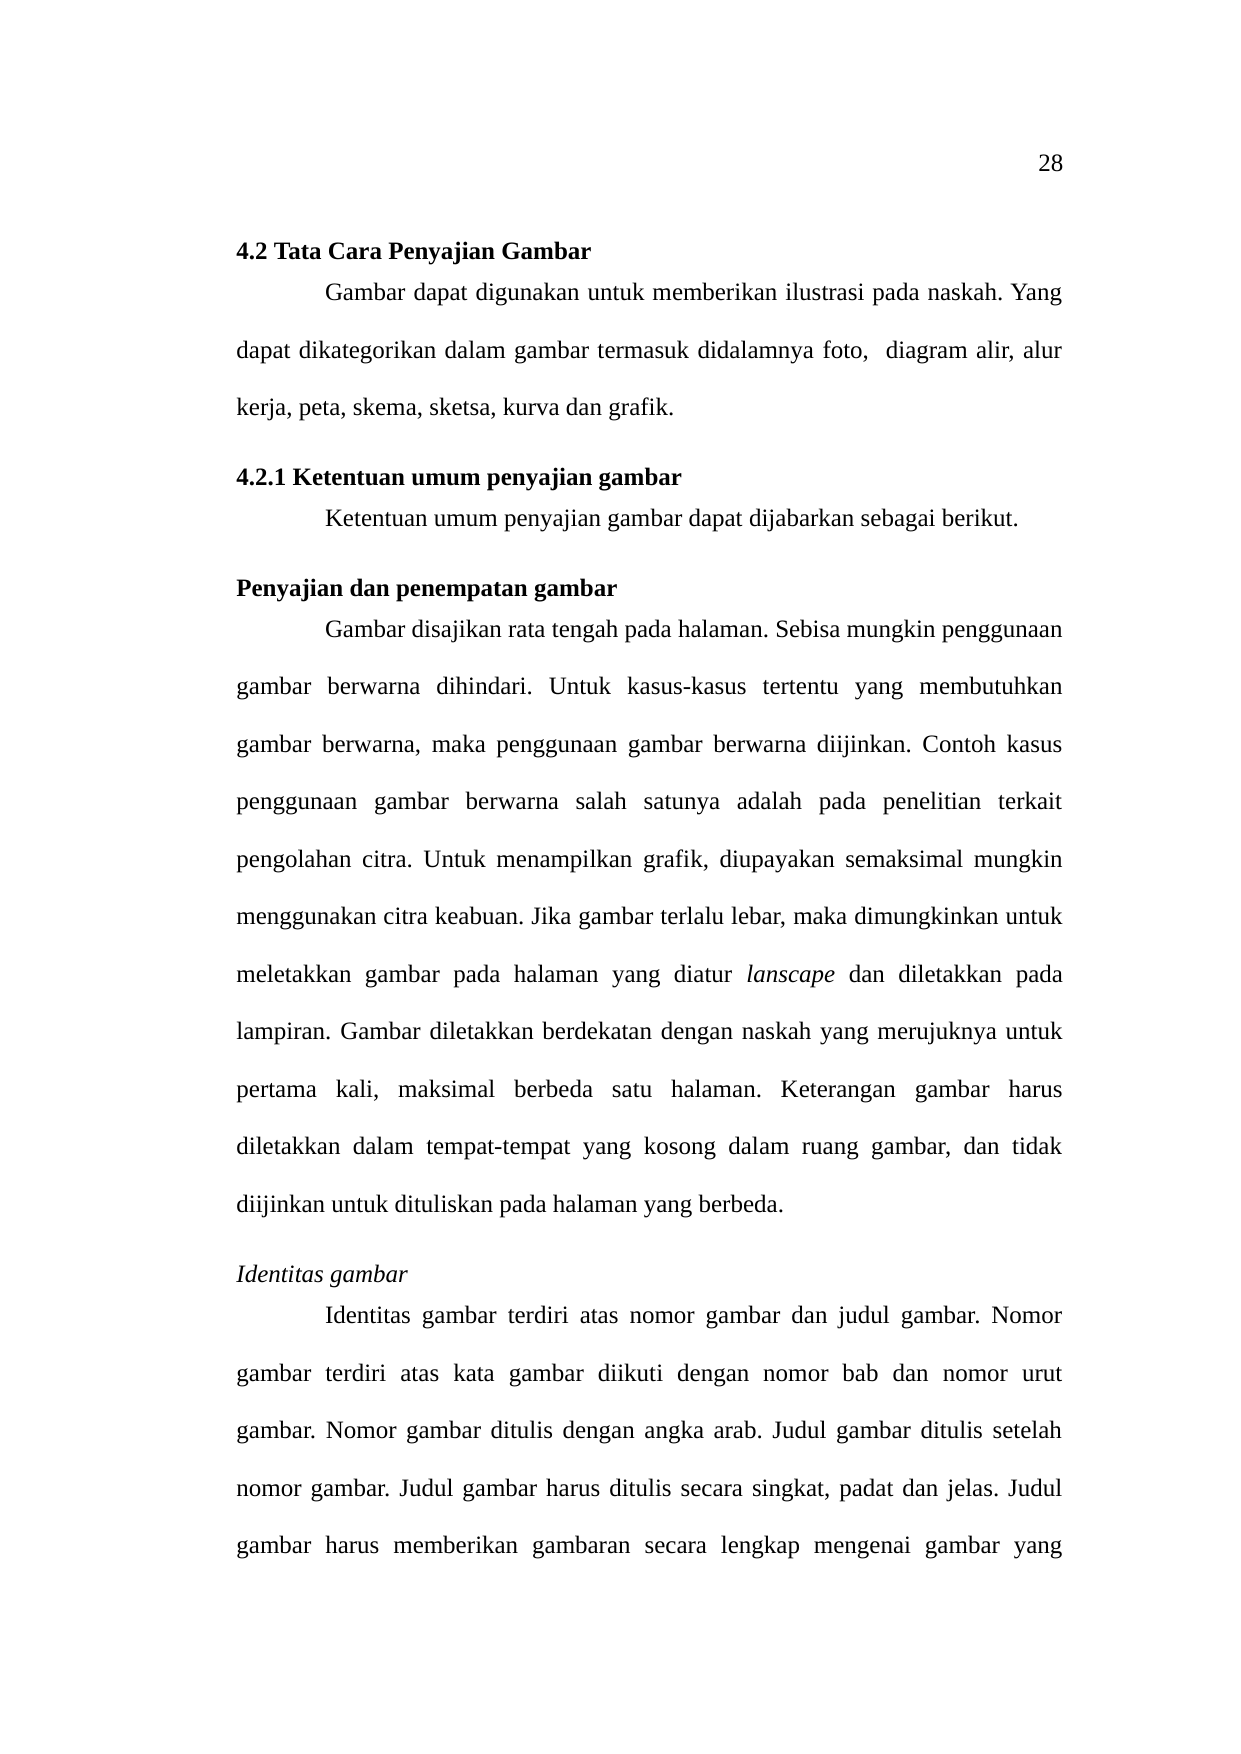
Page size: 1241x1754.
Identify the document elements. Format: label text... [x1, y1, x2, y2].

subtitle Ketentuan umum penyajian gambar [236, 462, 1063, 490]
text Gambar dapat digunakan untuk memberikan ilustrasi pada naskah. Yang dapat dikategorikan dalam gambar termasuk didalamnya foto, diagram alir, alur kerja, peta, skema, sketsa, kurva dan grafik. [236, 277, 1063, 421]
text Gambar disajikan rata tengah pada halaman. Sebisa mungkin penggunaan gambar berwarna dihindari. Untuk kasus-kasus tertentu yang membutuhkan gambar berwarna, maka penggunaan gambar berwarna diijinkan. Contoh kasus penggunaan gambar berwarna salah satunya adalah pada penelitian terkait pengolahan citra. Untuk menampilkan grafik, diupayakan semaksimal mungkin menggunakan citra keabuan. Jika gambar terlalu lebar, maka dimungkinkan untuk meletakkan gambar pada halaman yang diatur lanscape dan diletakkan pada lampiran. Gambar diletakkan berdekatan dengan naskah yang merujuknya untuk pertama kali, maksimal berbeda satu halaman. Keterangan gambar harus diletakkan dalam tempat-tempat yang kosong dalam ruang gambar, dan tidak diijinkan untuk dituliskan pada halaman yang berbeda. [236, 614, 1063, 1218]
subtitle Tata Cara Penyajian Gambar [236, 236, 1063, 265]
subtitle Penyajian dan penempatan gambar [236, 573, 1063, 601]
subtitle Identitas gambar [236, 1259, 1063, 1288]
text Identitas gambar terdiri atas nomor gambar dan judul gambar. Nomor gambar terdiri atas kata gambar diikuti dengan nomor bab dan nomor urut gambar. Nomor gambar ditulis dengan angka arab. Judul gambar ditulis setelah nomor gambar. Judul gambar harus ditulis secara singkat, padat dan jelas. Judul gambar harus memberikan gambaran secara lengkap mengenai gambar yang [236, 1300, 1063, 1559]
text Ketentuan umum penyajian gambar dapat dijabarkan sebagai berikut. [236, 503, 1063, 531]
